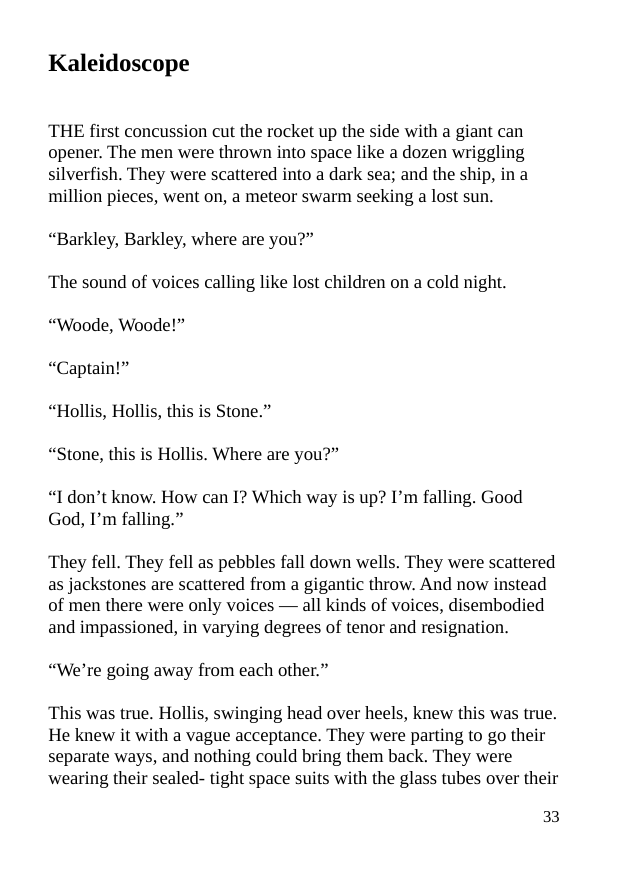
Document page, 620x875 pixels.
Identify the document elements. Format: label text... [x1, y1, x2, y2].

text “We’re going away from each other.” This was true. Hollis, swinging head over heels, knew this was true. He knew it with a vague acceptance. They were parting to go their separate ways, and nothing could bring them back. They were wearing their sealed- tight space suits with the glass tubes over their [48, 637, 559, 788]
text Kaleidoscope THE first concussion cut the rocket up the side with a giant can opener. The men were thrown into space like a dozen wriggling silverfish. They were scattered into a dark sea; and the ship, in a million pieces, went on, a meteor swarm seeking a lost sun. “Barkley, Barkley, where are you?” The sound of voices calling like lost children on a cold night. “Woode, Woode!” “Captain!” “Hollis, Hollis, this is Stone.” “Stone, this is Hollis. Where are you?” “I don’t know. How can I? Which way is up? I’m falling. Good God, I’m falling.” They fell. They fell as pebbles fall down wells. They were scattered as jackstones are scattered from a gigantic throw. And now instead of men there were only voices — all kinds of voices, disembodied and impassioned, in varying degrees of tenor and resignation. [48, 48, 559, 637]
